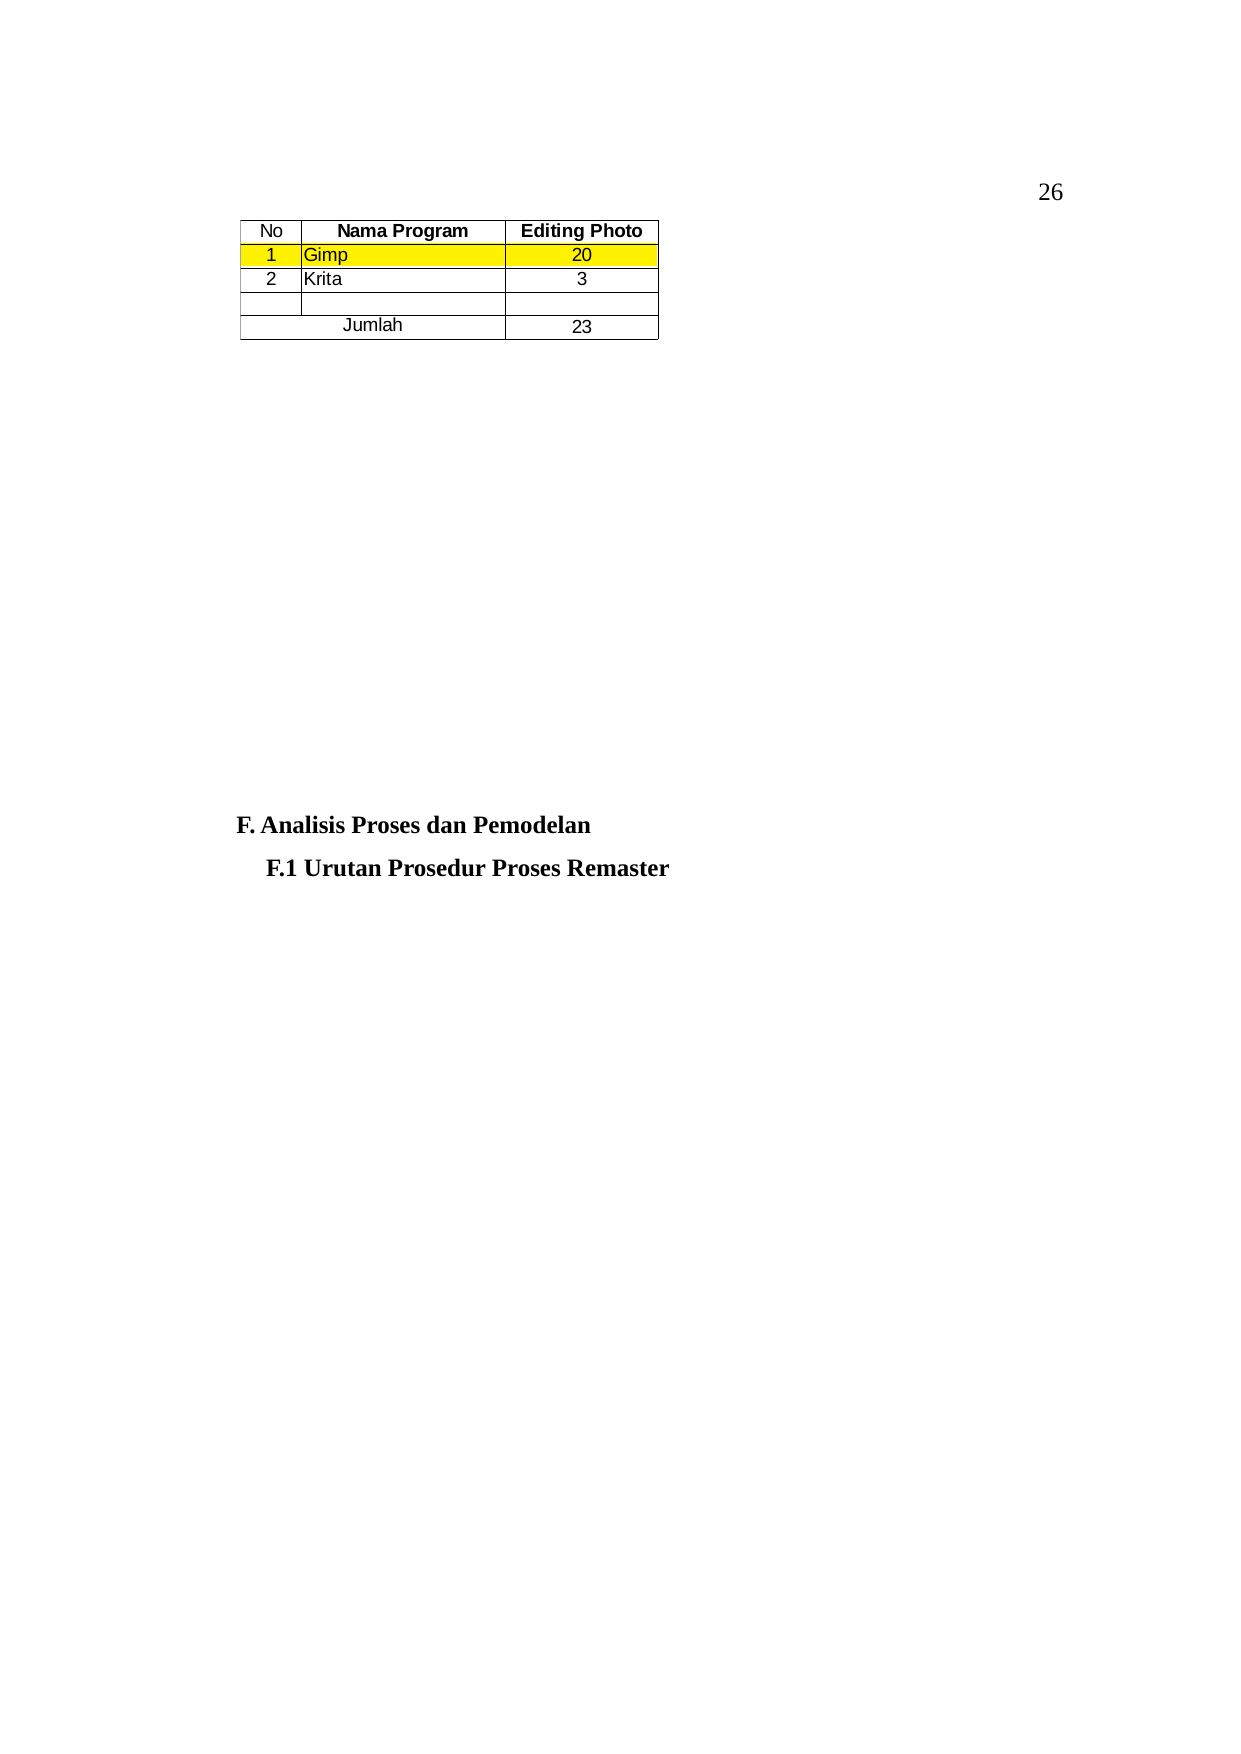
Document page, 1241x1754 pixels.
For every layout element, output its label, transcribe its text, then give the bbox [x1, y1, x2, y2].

text F. Analisis Proses dan Pemodelan [236, 810, 1063, 839]
text F.1 Urutan Prosedur Proses Remaster [266, 853, 1063, 882]
